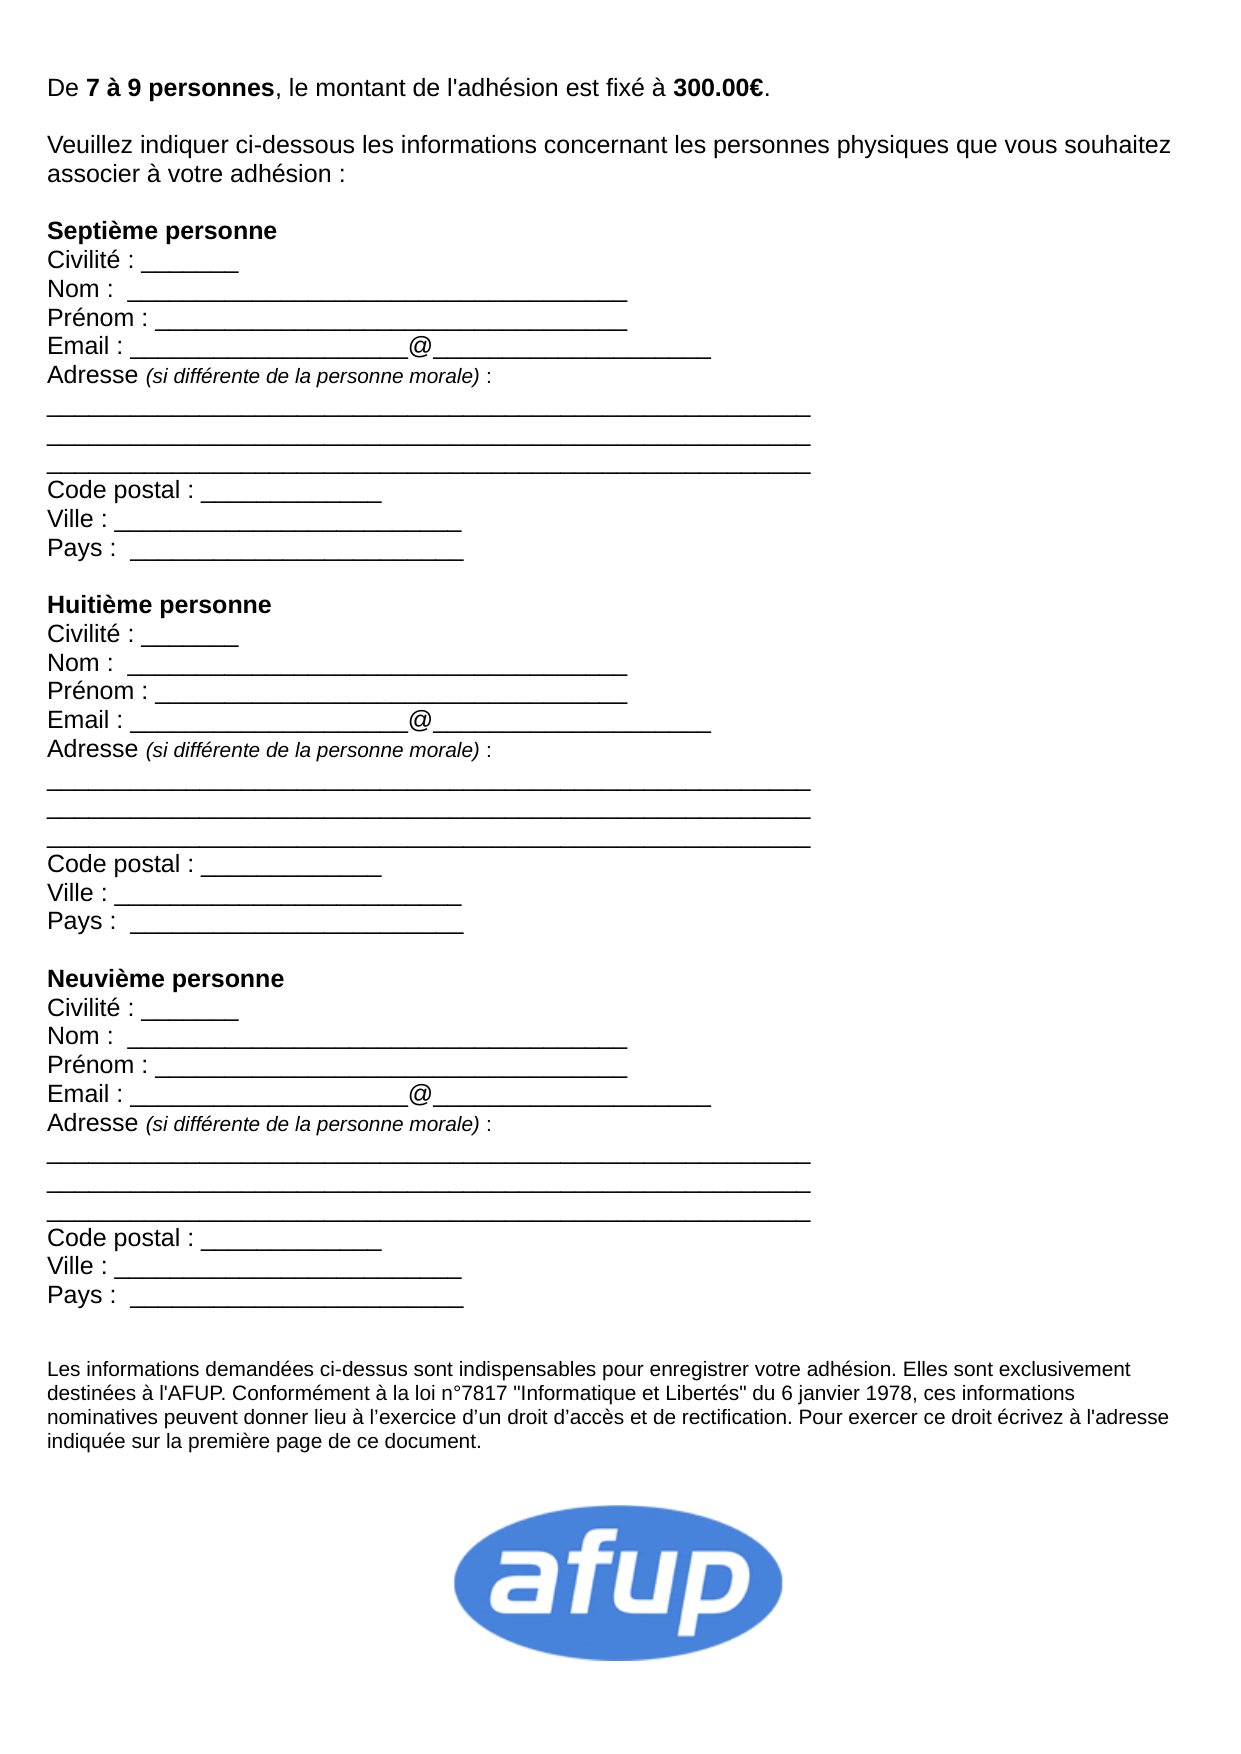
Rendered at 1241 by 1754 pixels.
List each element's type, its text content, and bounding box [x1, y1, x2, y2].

text Prénom : __________________________________ [47, 1050, 1191, 1079]
text _______________________________________________________ [47, 1194, 1191, 1222]
text Prénom : __________________________________ [47, 676, 1191, 705]
text Civilité : _______ [47, 245, 1191, 274]
text Email : ____________________@____________________ [47, 331, 1191, 360]
text Septième personne [47, 216, 1191, 245]
text Email : ____________________@____________________ [47, 1079, 1191, 1107]
text _______________________________________________________ [47, 791, 1191, 820]
text Pays : ________________________ [47, 1280, 1191, 1309]
text _______________________________________________________ [47, 446, 1191, 475]
text Civilité : _______ [47, 619, 1191, 647]
text Nom : ____________________________________ [47, 274, 1191, 302]
text Ville : _________________________ [47, 504, 1191, 532]
text Code postal : _____________ [47, 1222, 1191, 1251]
text Adresse (si différente de la personne morale) : _______________________________________________________ [47, 1107, 1191, 1165]
text _______________________________________________________ [47, 1165, 1191, 1194]
text Adresse (si différente de la personne morale) : _______________________________________________________ [47, 360, 1191, 417]
text Neuvième personne [47, 964, 1191, 992]
text Ville : _________________________ [47, 1251, 1191, 1280]
text Code postal : _____________ [47, 849, 1191, 877]
text Code postal : _____________ [47, 475, 1191, 504]
text Civilité : _______ [47, 992, 1191, 1021]
text Veuillez indiquer ci-dessous les informations concernant les personnes physiques que vous souhaitez associer à votre adhésion : [47, 130, 1191, 187]
text Email : ____________________@____________________ [47, 705, 1191, 734]
text Les informations demandées ci-dessus sont indispensables pour enregistrer votre adhésion. Elles sont exclusivement destinées à l'AFUP. Conformément à la loi n°7817 "Informatique et Libertés" du 6 janvier 1978, ces informations nominatives peuvent donner lieu à l’exercice d’un droit d’accès et de rectification. Pour exercer ce droit écrivez à l'adresse indiquée sur la première page de ce document. [47, 1357, 1191, 1452]
text Nom : ____________________________________ [47, 1021, 1191, 1050]
text _______________________________________________________ [47, 820, 1191, 849]
picture [453, 1505, 784, 1661]
text Pays : ________________________ [47, 532, 1191, 561]
text Adresse (si différente de la personne morale) : _______________________________________________________ [47, 734, 1191, 791]
text Prénom : __________________________________ [47, 302, 1191, 331]
text Huitième personne [47, 590, 1191, 619]
text Ville : _________________________ [47, 877, 1191, 906]
text Pays : ________________________ [47, 906, 1191, 935]
text _______________________________________________________ [47, 417, 1191, 446]
text Nom : ____________________________________ [47, 647, 1191, 676]
text De 7 à 9 personnes, le montant de l'adhésion est fixé à 300.00€. [47, 72, 1191, 101]
